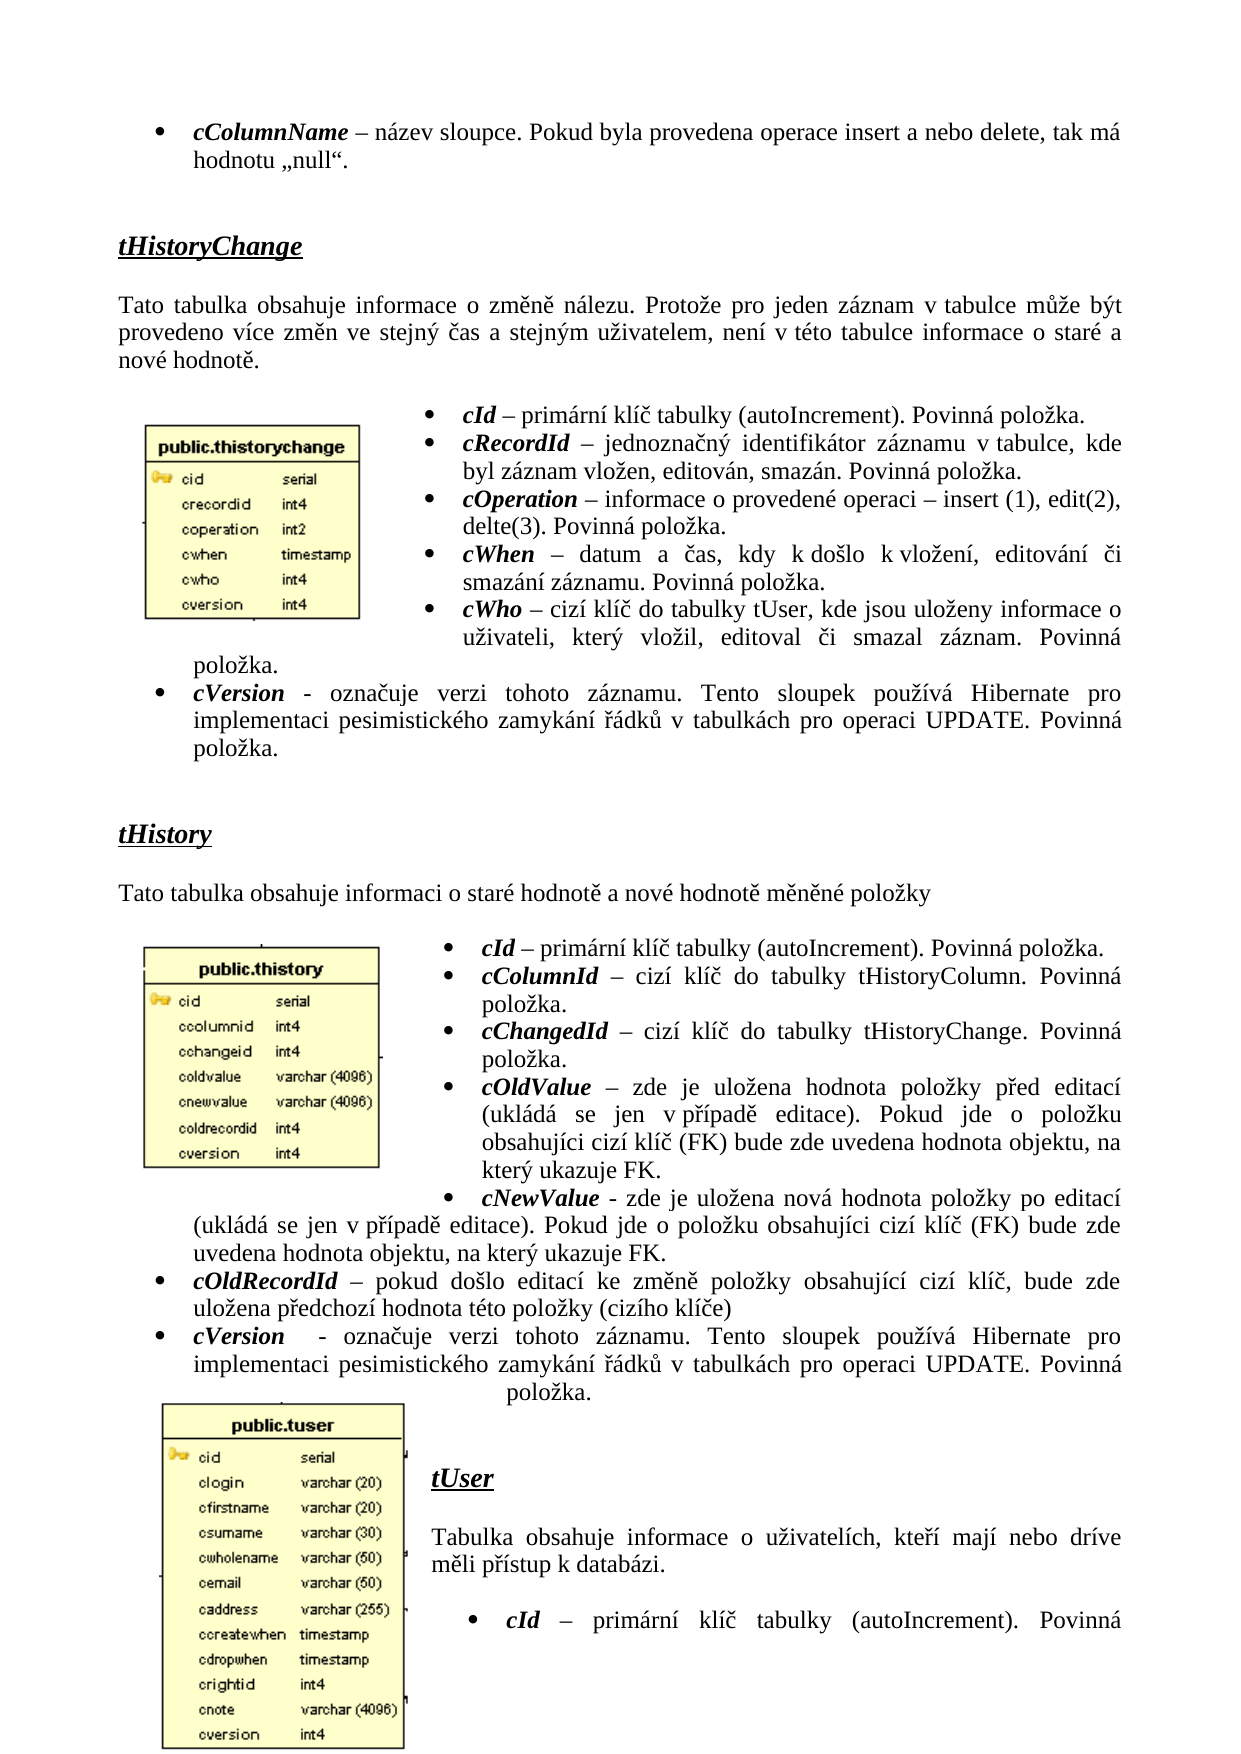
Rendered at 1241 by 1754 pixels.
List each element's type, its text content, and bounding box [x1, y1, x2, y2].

picture [159, 1402, 408, 1754]
list cOperation – informace o provedené operaci – insert (1), edit(2), delte(3). Povinná položka. [364, 485, 1122, 540]
list cColumnName – název sloupce. Pokud byla provedena operace insert a nebo delete, tak má hodnotu „null“. [156, 118, 1122, 173]
text Tato tabulka obsahuje informace o změně nálezu. Protože pro jeden záznam v tabulce může být provedeno více změn ve stejný čas a stejným uživatelem, není v této tabulce informace o staré a nové hodnotě. [118, 291, 1122, 374]
subtitle tHistory [118, 819, 1122, 850]
list cNewValue - zde je uložena nová hodnota položky po editací (ukládá se jen v případě editace). Pokud jde o položku obsahujíci cizí klíč (FK) bude zde uvedena hodnota objektu, na který ukazuje FK. [156, 1184, 1122, 1267]
list cWhen – datum a čas, kdy k došlo k vložení, editování či smazání záznamu. Povinná položka. [364, 540, 1122, 596]
text Tabulka obsahuje informace o uživatelích, kteří mají nebo dríve měli přístup k databázi. [408, 1523, 1122, 1578]
text [118, 1523, 159, 1578]
subtitle tHistoryChange [118, 230, 1122, 262]
list cRecordId – jednoznačný identifikátor záznamu v tabulce, kde byl záznam vložen, editován, smazán. Povinná položka. [364, 429, 1122, 485]
subtitle [118, 1462, 159, 1493]
list cId – primární klíč tabulky (autoIncrement). Povinná [408, 1606, 1122, 1633]
list cVersion - označuje verzi tohoto záznamu. Tento sloupek používá Hibernate pro implementaci pesimistického zamykání řádků v tabulkách pro operaci UPDATE. Povinná položka. [156, 1322, 1122, 1405]
list cColumnId – cizí klíč do tabulky tHistoryColumn. Povinná položka. [383, 962, 1122, 1017]
subtitle tUser [408, 1462, 1122, 1493]
picture [142, 422, 364, 621]
list cId – primární klíč tabulky (autoIncrement). Povinná položka. [156, 934, 1122, 962]
list cId – primární klíč tabulky (autoIncrement). Povinná položka. [156, 402, 1122, 429]
list cVersion - označuje verzi tohoto záznamu. Tento sloupek používá Hibernate pro implementaci pesimistického zamykání řádků v tabulkách pro operaci UPDATE. Povinná položka. [156, 679, 1122, 762]
list cWho – cizí klíč do tabulky tUser, kde jsou uloženy informace o uživateli, který vložil, editoval či smazal záznam. Povinná položka. [156, 596, 1122, 679]
list cOldValue – zde je uložena hodnota položky před editací (ukládá se jen v případě editace). Pokud jde o položku obsahujíci cizí klíč (FK) bude zde uvedena hodnota objektu, na který ukazuje FK. [156, 1073, 1122, 1184]
picture [139, 944, 383, 1173]
list cChangedId – cizí klíč do tabulky tHistoryChange. Povinná položka. [383, 1017, 1122, 1073]
list cOldRecordId – pokud došlo editací ke změně položky obsahující cizí klíč, bude zde uložena předchozí hodnota této položky (cizího klíče) [156, 1267, 1122, 1322]
text Tato tabulka obsahuje informaci o staré hodnotě a nové hodnotě měněné položky [118, 879, 1122, 907]
